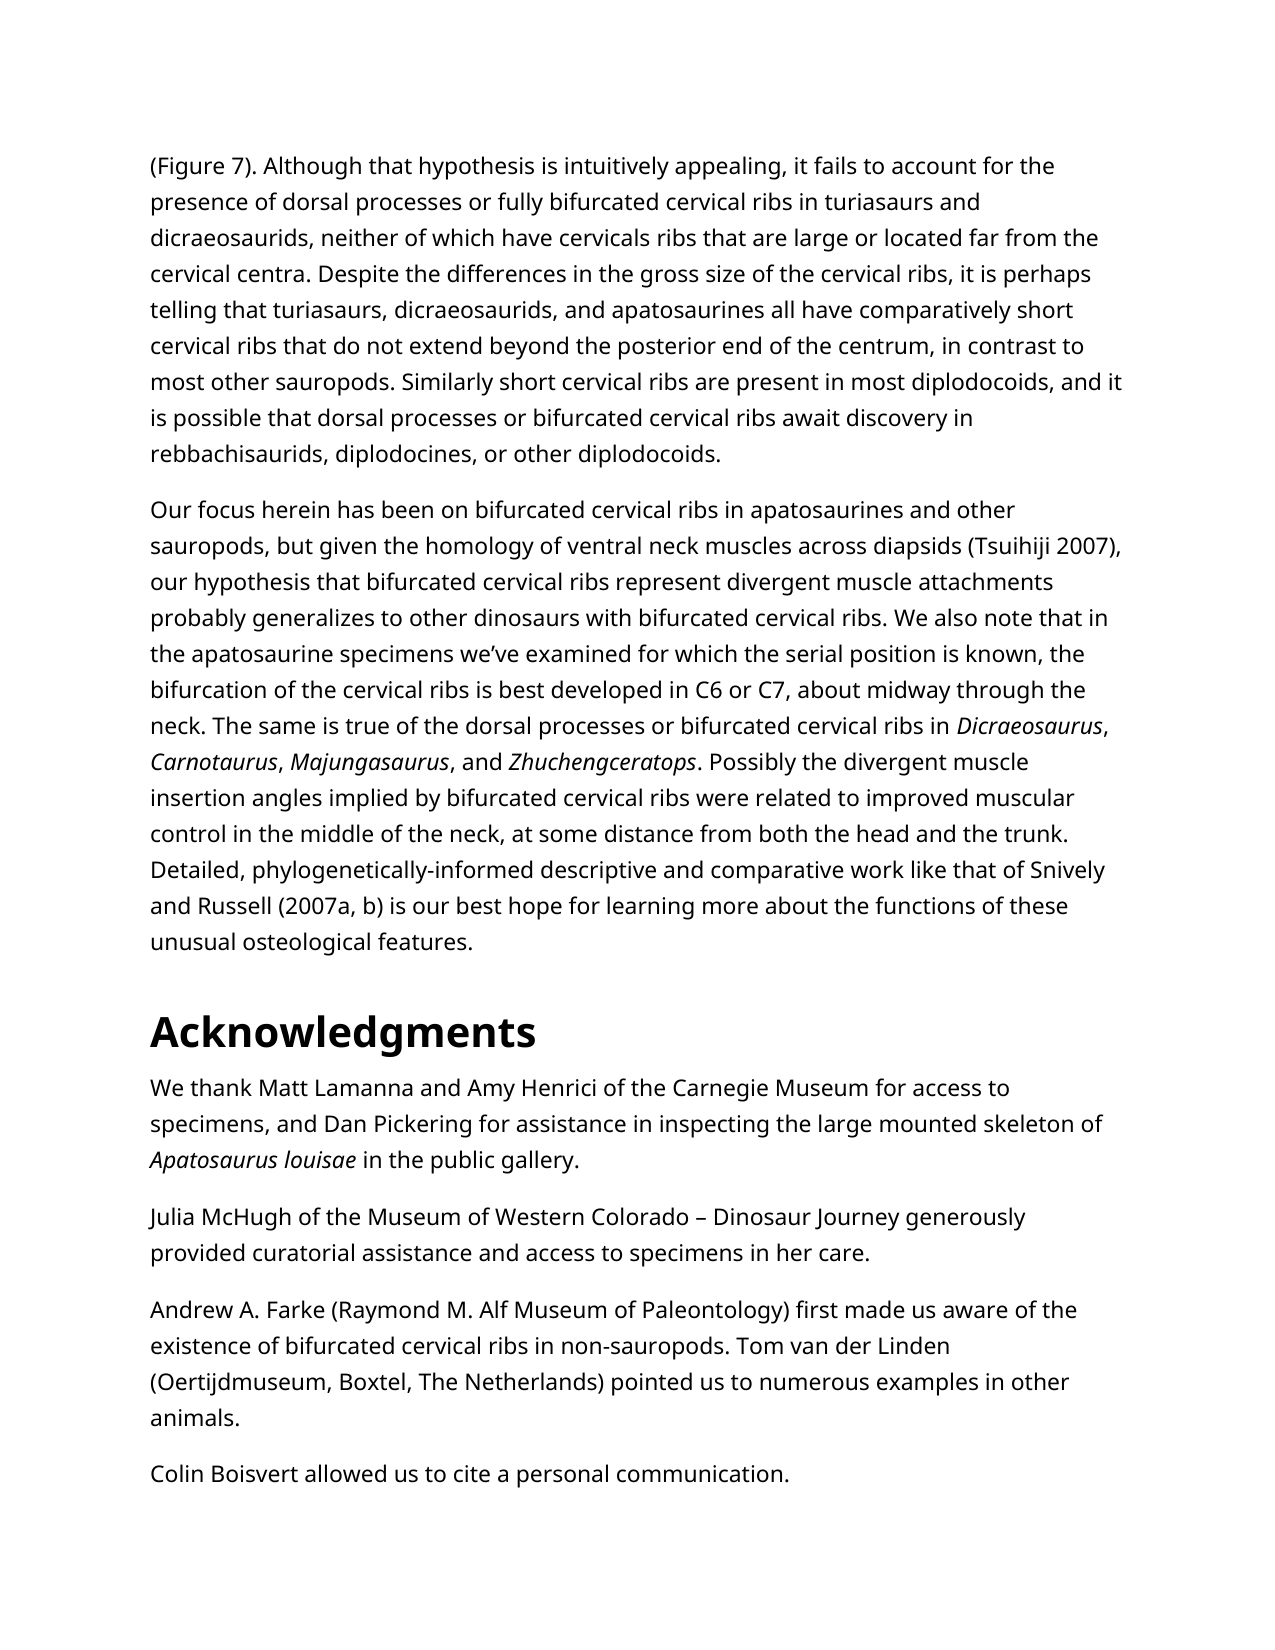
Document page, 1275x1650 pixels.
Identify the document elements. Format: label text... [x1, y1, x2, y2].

subtitle Acknowledgments [150, 1003, 1125, 1060]
text (Figure 7). Although that hypothesis is intuitively appealing, it fails to account for the presence of dorsal processes or fully bifurcated cervical ribs in turiasaurs and dicraeosaurids, neither of which have cervicals ribs that are large or located far from the cervical centra. Despite the differences in the gross size of the cervical ribs, it is perhaps telling that turiasaurs, dicraeosaurids, and apatosaurines all have comparatively short cervical ribs that do not extend beyond the posterior end of the centrum, in contrast to most other sauropods. Similarly short cervical ribs are present in most diplodocoids, and it is possible that dorsal processes or bifurcated cervical ribs await discovery in rebbachisaurids, diplodocines, or other diplodocoids. [150, 150, 1125, 469]
text Colin Boisvert allowed us to cite a personal communication. [150, 1458, 1125, 1489]
text Our focus herein has been on bifurcated cervical ribs in apatosaurines and other sauropods, but given the homology of ventral neck muscles across diapsids (Tsuihiji 2007), our hypothesis that bifurcated cervical ribs represent divergent muscle attachments probably generalizes to other dinosaurs with bifurcated cervical ribs. We also note that in the apatosaurine specimens we’ve examined for which the serial position is known, the bifurcation of the cervical ribs is best developed in C6 or C7, about midway through the neck. The same is true of the dorsal processes or bifurcated cervical ribs in Dicraeosaurus, Carnotaurus, Majungasaurus, and Zhuchengceratops. Possibly the divergent muscle insertion angles implied by bifurcated cervical ribs were related to improved muscular control in the middle of the neck, at some distance from both the head and the trunk. Detailed, phylogenetically-informed descriptive and comparative work like that of Snively and Russell (2007a, b) is our best hope for learning more about the functions of these unusual osteological features. [150, 494, 1125, 957]
text Julia McHugh of the Museum of Western Colorado – Dinosaur Journey generously provided curatorial assistance and access to specimens in her care. [150, 1201, 1125, 1268]
text We thank Matt Lamanna and Amy Henrici of the Carnegie Museum for access to specimens, and Dan Pickering for assistance in inspecting the large mounted skeleton of Apatosaurus louisae in the public gallery. [150, 1072, 1125, 1176]
text Andrew A. Farke (Raymond M. Alf Museum of Paleontology) first made us aware of the existence of bifurcated cervical ribs in non-sauropods. Tom van der Linden (Oertijdmuseum, Boxtel, The Netherlands) pointed us to numerous examples in other animals. [150, 1294, 1125, 1433]
